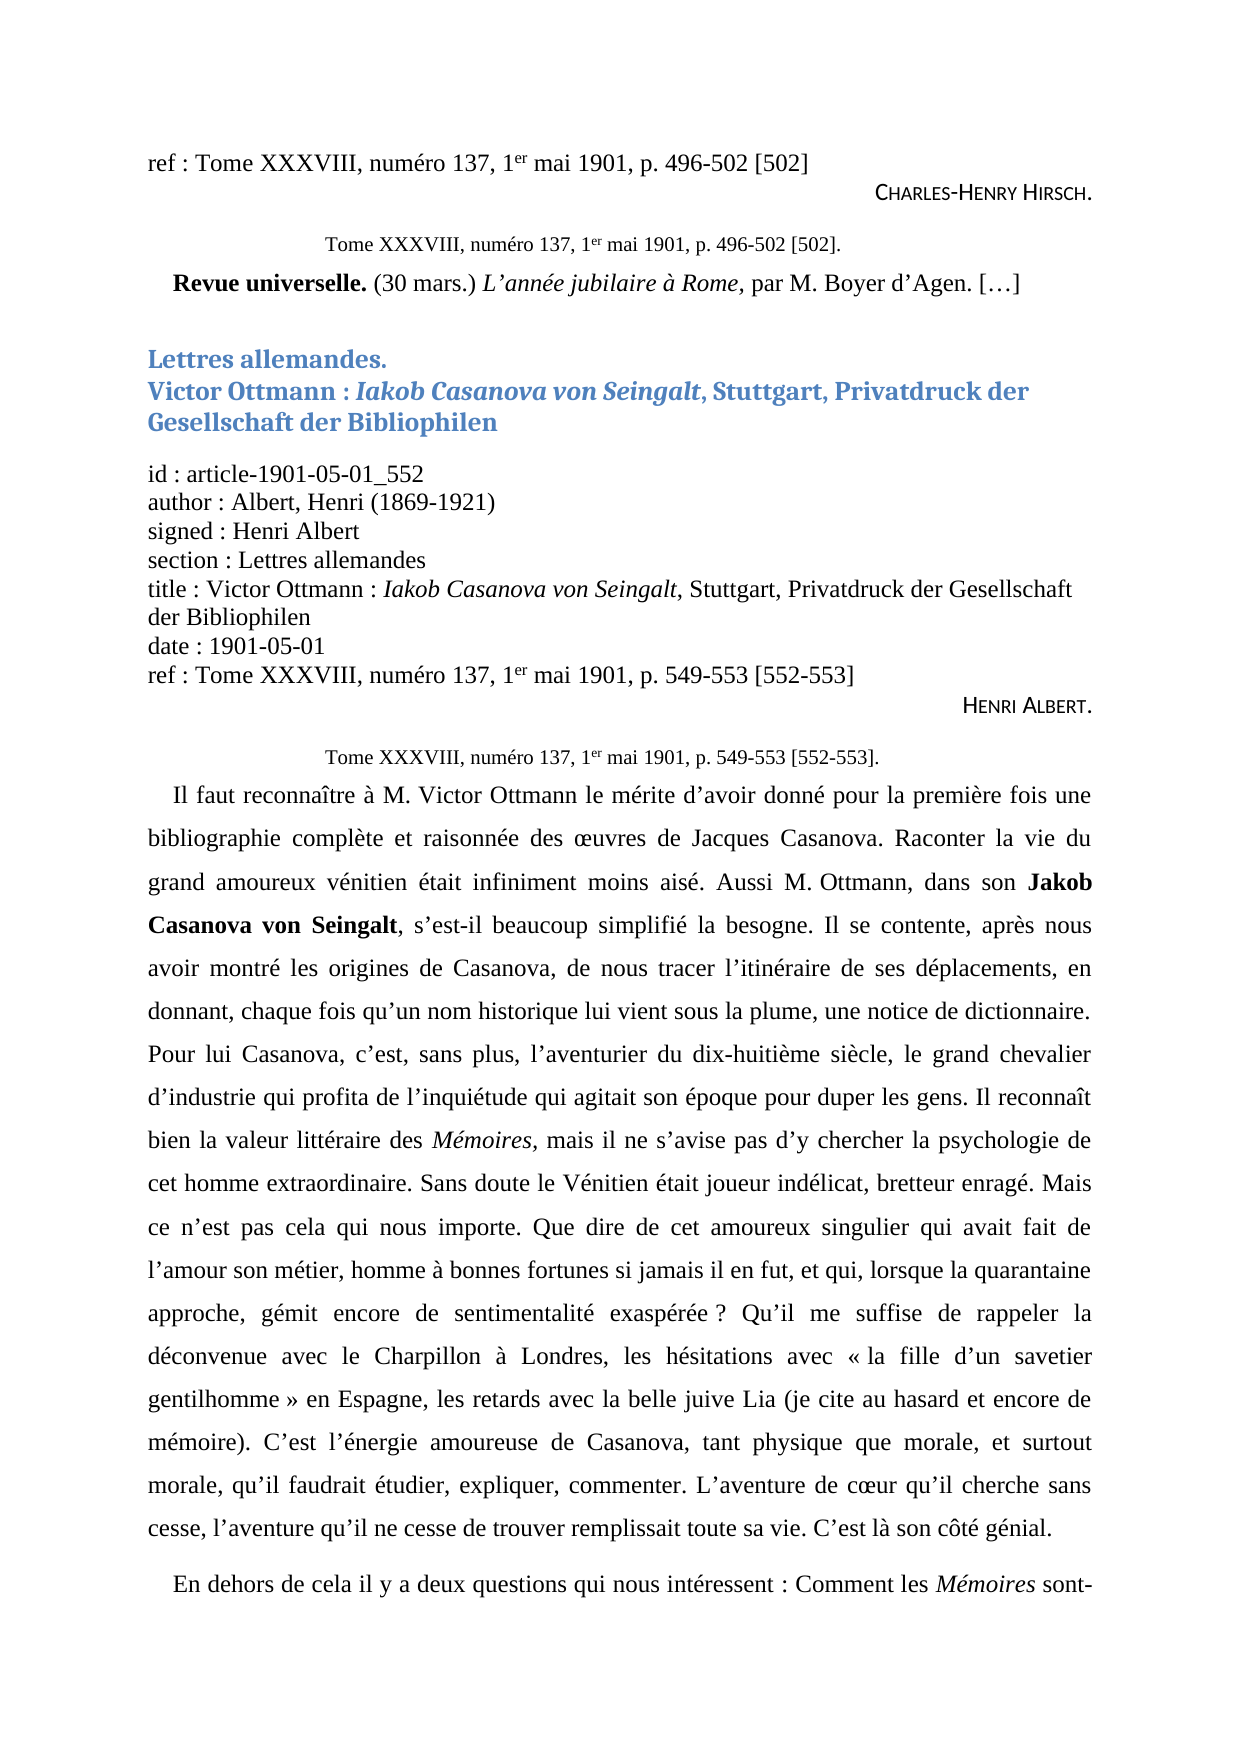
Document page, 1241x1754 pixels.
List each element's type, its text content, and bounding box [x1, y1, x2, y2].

text En dehors de cela il y a deux questions qui nous intéressent : Comment les Mémoires sont- [148, 1569, 1093, 1598]
text author : Albert, Henri (1869-1921) [148, 487, 1093, 516]
text Charles-Henry Hirsch. [148, 176, 1093, 207]
text section : Lettres allemandes [148, 545, 1093, 574]
text date : 1901-05-01 [148, 631, 1093, 660]
text Henri Albert. [148, 689, 1093, 719]
text Tome XXXVIII, numéro 137, 1er mai 1901, p. 549-553 [552-553]. [325, 744, 1093, 769]
text signed : Henri Albert [148, 516, 1093, 545]
text Tome XXXVIII, numéro 137, 1er mai 1901, p. 496-502 [502]. [325, 232, 1093, 256]
text ref : Tome XXXVIII, numéro 137, 1er mai 1901, p. 549-553 [552-553] [148, 660, 1093, 689]
subtitle Lettres allemandes. Victor Ottmann : Iakob Casanova von Seingalt, Stuttgart, Privatdruck der Gesellschaft der Bibliophilen [148, 344, 1093, 438]
text Il faut reconnaître à M. Victor Ottmann le mérite d’avoir donné pour la première fois une bibliographie complète et raisonnée des œuvres de Jacques Casanova. Raconter la vie du grand amoureux vénitien était infiniment moins aisé. Aussi M. Ottmann, dans son Jakob Casanova von Seingalt, s’est-il beaucoup simplifié la besogne. Il se contente, après nous avoir montré les origines de Casanova, de nous tracer l’itinéraire de ses déplacements, en donnant, chaque fois qu’un nom historique lui vient sous la plume, une notice de dictionnaire. Pour lui Casanova, c’est, sans plus, l’aventurier du dix-huitième siècle, le grand chevalier d’industrie qui profita de l’inquiétude qui agitait son époque pour duper les gens. Il reconnaît bien la valeur littéraire des Mémoires, mais il ne s’avise pas d’y chercher la psychologie de cet homme extraordinaire. Sans doute le Vénitien était joueur indélicat, bretteur enragé. Mais ce n’est pas cela qui nous importe. Que dire de cet amoureux singulier qui avait fait de l’amour son métier, homme à bonnes fortunes si jamais il en fut, et qui, lorsque la quarantaine approche, gémit encore de sentimentalité exaspérée ? Qu’il me suffise de rappeler la déconvenue avec le Charpillon à Londres, les hésitations avec « la fille d’un savetier gentilhomme » en Espagne, les retards avec la belle juive Lia (je cite au hasard et encore de mémoire). C’est l’énergie amoureuse de Casanova, tant physique que morale, et surtout morale, qu’il faudrait étudier, expliquer, commenter. L’aventure de cœur qu’il cherche sans cesse, l’aventure qu’il ne cesse de trouver remplissait toute sa vie. C’est là son côté génial. [148, 780, 1093, 1542]
text title : Victor Ottmann : Iakob Casanova von Seingalt, Stuttgart, Privatdruck der Gesellschaft der Bibliophilen [148, 574, 1093, 631]
text id : article-1901-05-01_552 [148, 459, 1093, 487]
text Revue universelle. (30 mars.) L’année jubilaire à Rome, par M. Boyer d’Agen. […] [148, 268, 1093, 297]
text ref : Tome XXXVIII, numéro 137, 1er mai 1901, p. 496-502 [502] [148, 148, 1093, 176]
